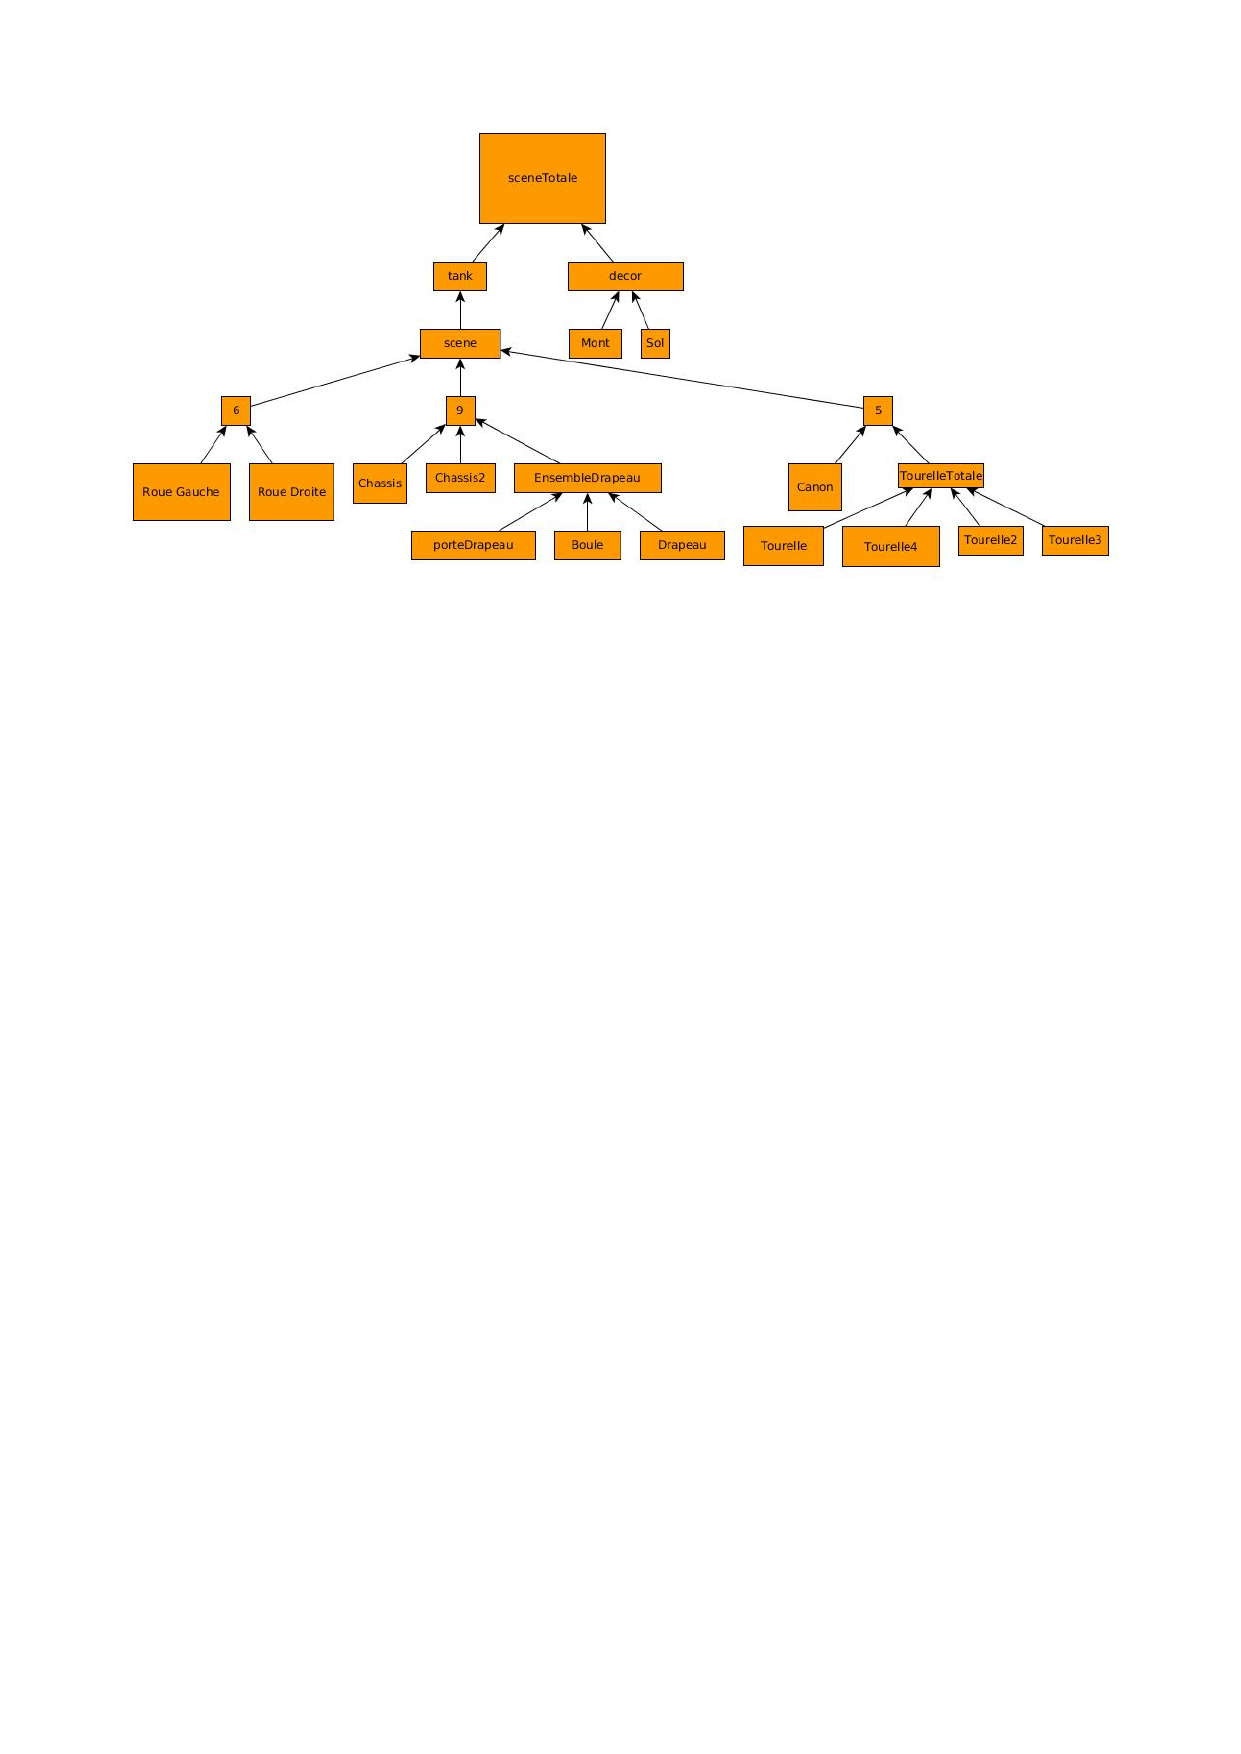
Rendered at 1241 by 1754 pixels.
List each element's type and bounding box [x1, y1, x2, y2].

picture [118, 118, 1123, 581]
